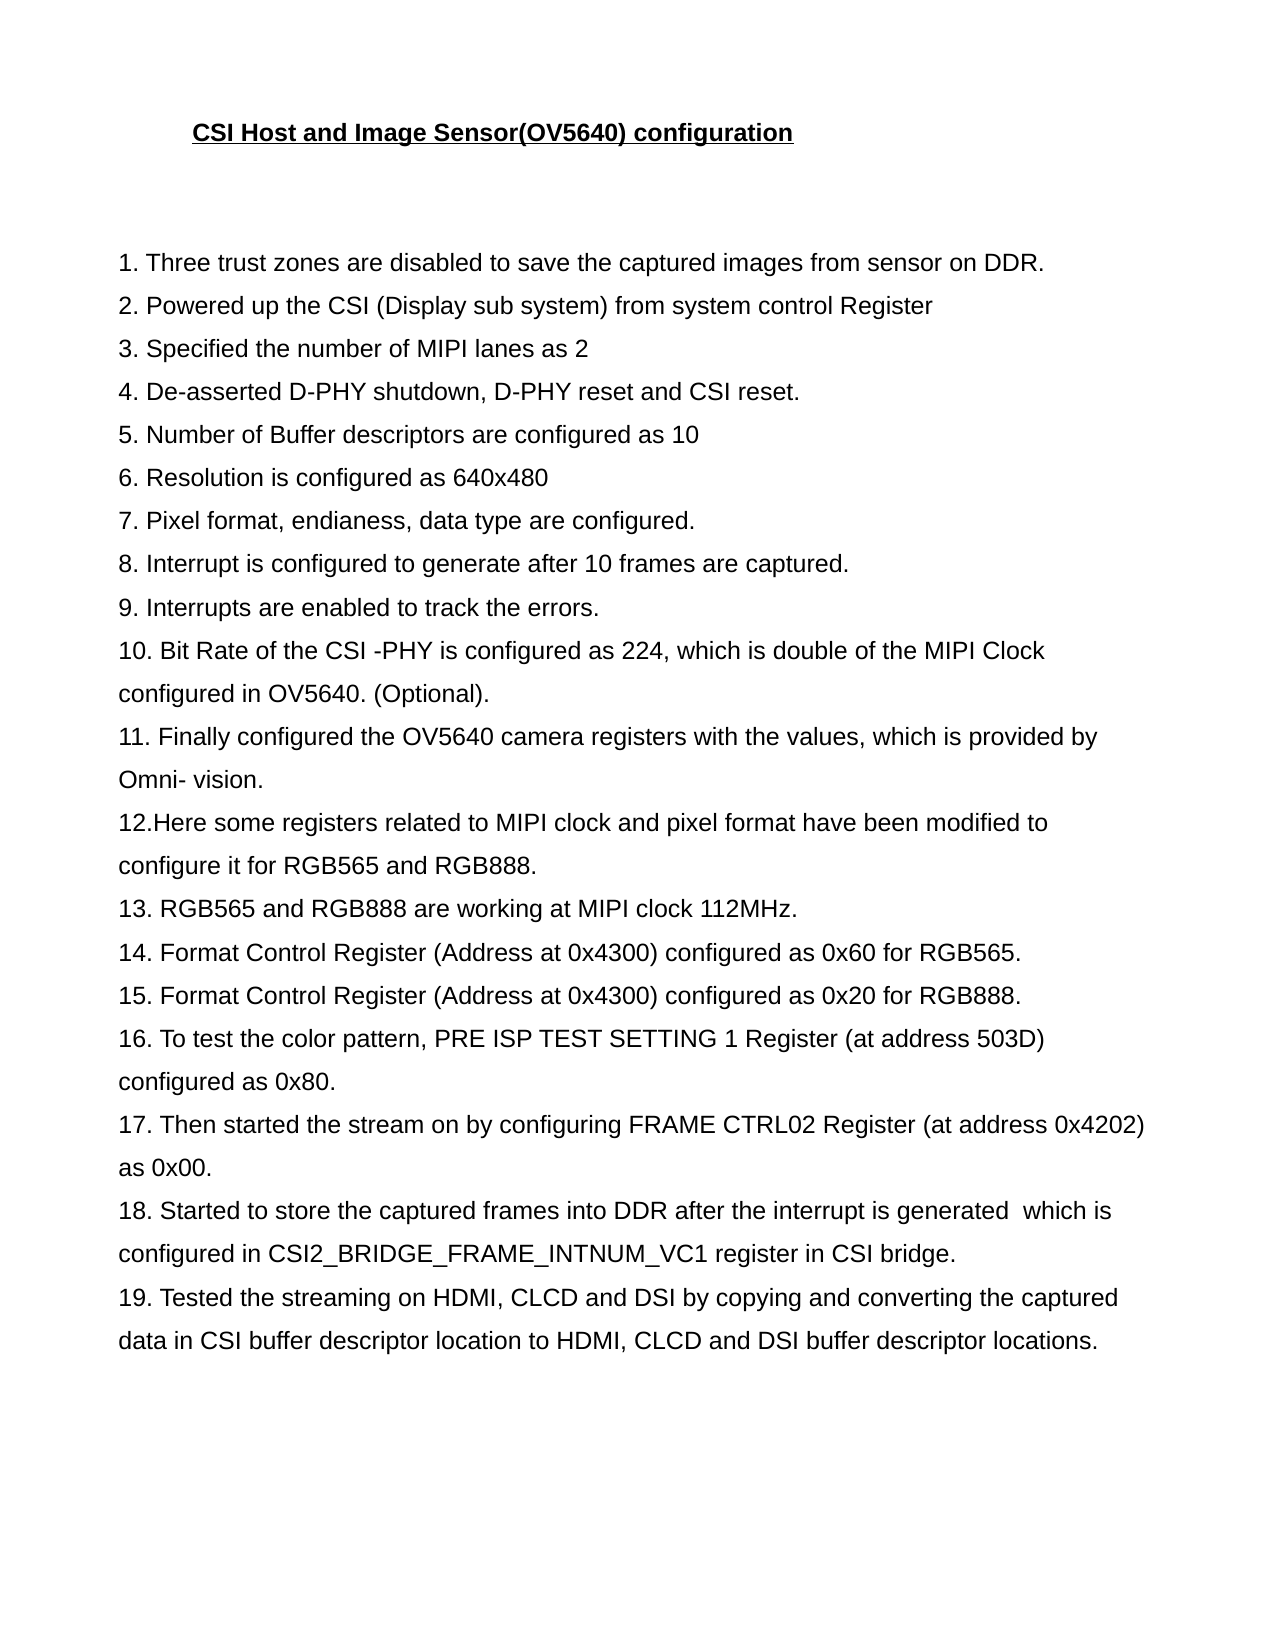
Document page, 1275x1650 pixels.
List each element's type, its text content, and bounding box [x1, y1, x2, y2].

text 13. RGB565 and RGB888 are working at MIPI clock 112MHz. [118, 894, 1157, 923]
text 5. Number of Buffer descriptors are configured as 10 [118, 420, 1157, 449]
text 18. Started to store the captured frames into DDR after the interrupt is generated which is configured in CSI2_BRIDGE_FRAME_INTNUM_VC1 register in CSI bridge. [118, 1196, 1157, 1268]
text 7. Pixel format, endianess, data type are configured. [118, 506, 1157, 535]
text 4. De-asserted D-PHY shutdown, D-PHY reset and CSI reset. [118, 377, 1157, 406]
text 17. Then started the stream on by configuring FRAME CTRL02 Register (at address 0x4202) as 0x00. [118, 1110, 1157, 1182]
text 14. Format Control Register (Address at 0x4300) configured as 0x60 for RGB565. [118, 937, 1157, 966]
text 9. Interrupts are enabled to track the errors. [118, 592, 1157, 621]
text 8. Interrupt is configured to generate after 10 frames are captured. [118, 549, 1157, 578]
text 2. Powered up the CSI (Display sub system) from system control Register [118, 291, 1157, 319]
text 15. Format Control Register (Address at 0x4300) configured as 0x20 for RGB888. [118, 981, 1157, 1009]
text 3. Specified the number of MIPI lanes as 2 [118, 334, 1157, 362]
text 6. Resolution is configured as 640x480 [118, 463, 1157, 492]
text 16. To test the color pattern, PRE ISP TEST SETTING 1 Register (at address 503D) configured as 0x80. [118, 1024, 1157, 1096]
text CSI Host and Image Sensor(OV5640) configuration [118, 118, 1157, 147]
text 1. Three trust zones are disabled to save the captured images from sensor on DDR. [118, 247, 1157, 276]
text 12.Here some registers related to MIPI clock and pixel format have been modified to configure it for RGB565 and RGB888. [118, 808, 1157, 880]
text 10. Bit Rate of the CSI -PHY is configured as 224, which is double of the MIPI Clock configured in OV5640. (Optional). [118, 636, 1157, 707]
text 19. Tested the streaming on HDMI, CLCD and DSI by copying and converting the captured data in CSI buffer descriptor location to HDMI, CLCD and DSI buffer descriptor locations. [118, 1282, 1157, 1354]
text 11. Finally configured the OV5640 camera registers with the values, which is provided by Omni- vision. [118, 722, 1157, 794]
